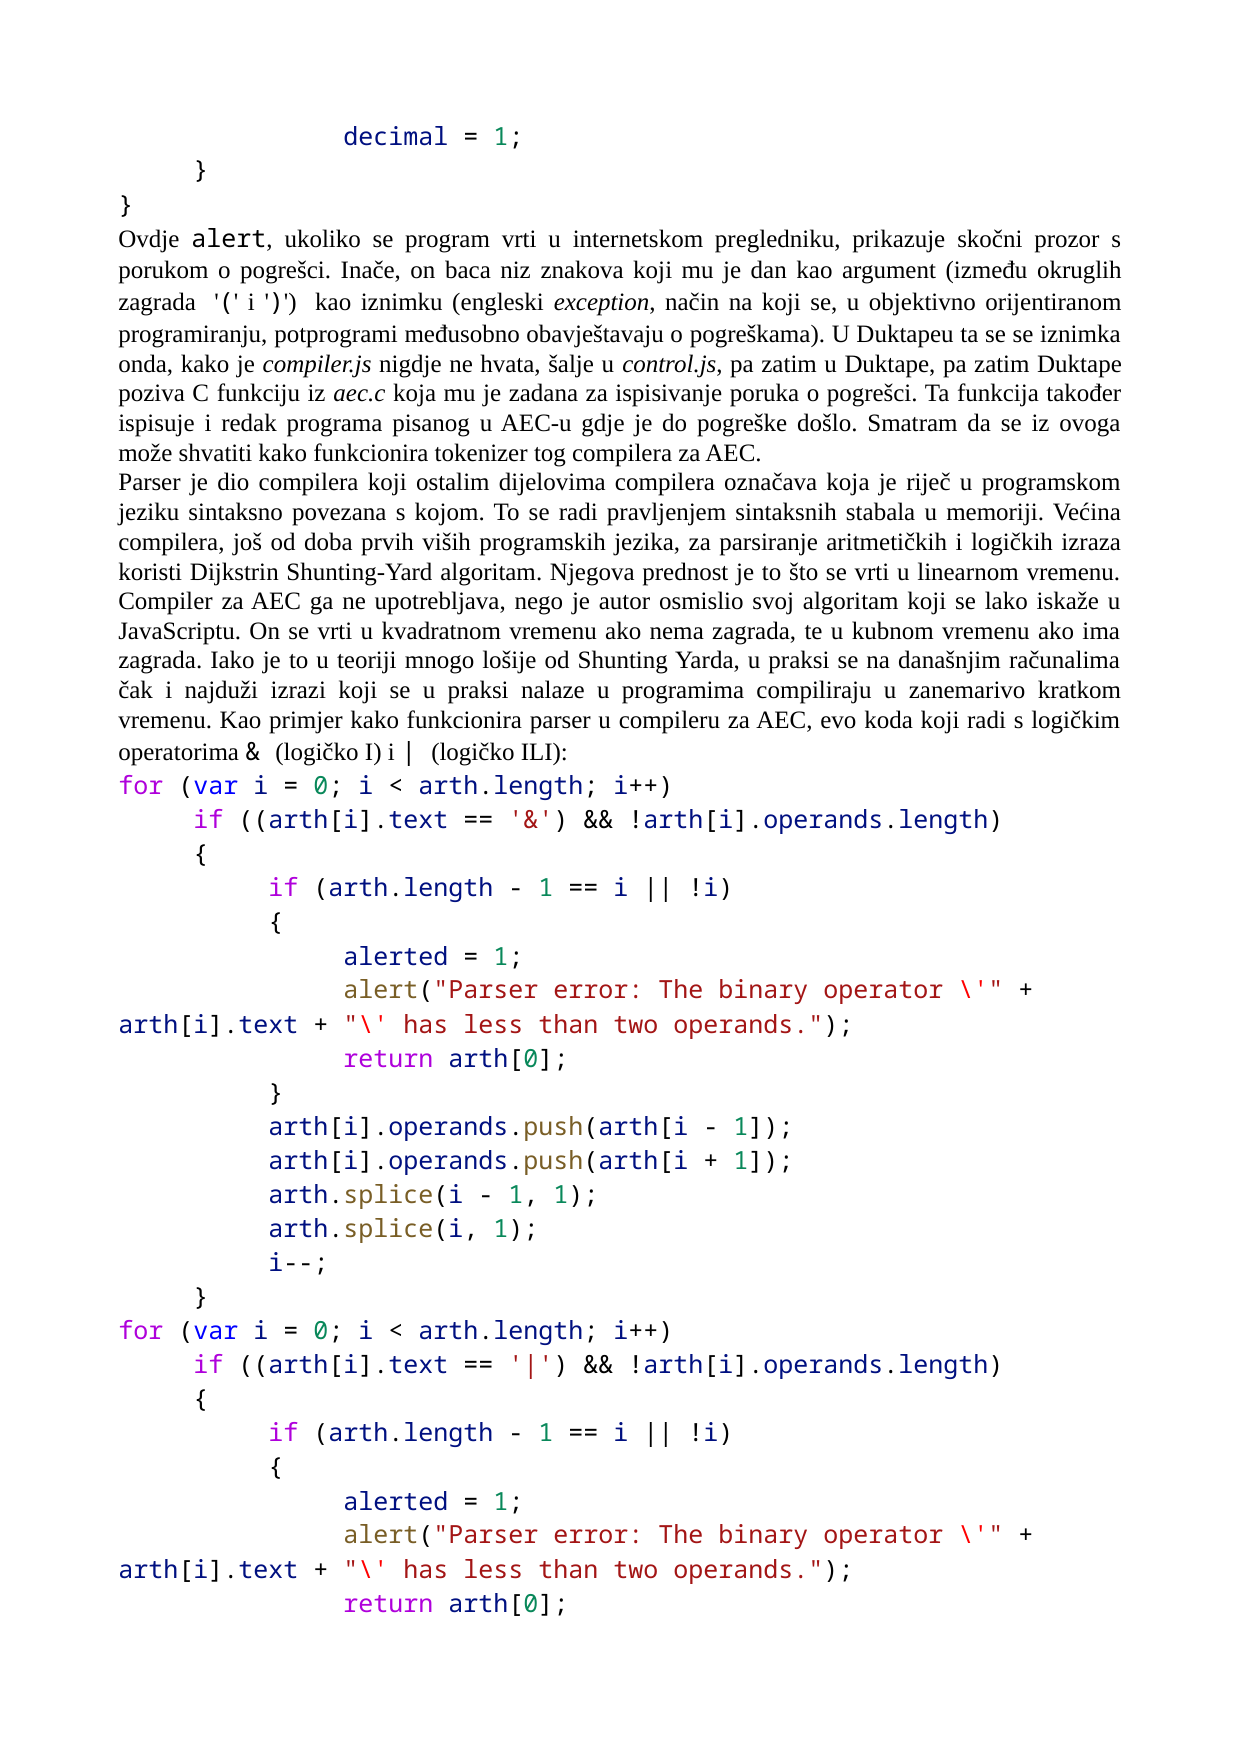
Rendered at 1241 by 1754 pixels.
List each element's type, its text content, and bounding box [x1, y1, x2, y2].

text { [118, 836, 1122, 870]
text if ((arth[i].text == '|') && !arth[i].operands.length) [118, 1347, 1122, 1381]
text { [118, 1449, 1122, 1483]
text return arth[0]; [118, 1585, 1122, 1619]
text decimal = 1; [118, 118, 1122, 152]
text alert("Parser error: The binary operator \'" + arth[i].text + "\' has less than two operands."); [118, 972, 1122, 1040]
text { [118, 1381, 1122, 1415]
text if ((arth[i].text == '&') && !arth[i].operands.length) [118, 802, 1122, 836]
text arth[i].operands.push(arth[i - 1]); [118, 1108, 1122, 1142]
text } [118, 1279, 1122, 1313]
text alerted = 1; [118, 1483, 1122, 1517]
text for (var i = 0; i < arth.length; i++) [118, 768, 1122, 802]
text } [118, 152, 1122, 186]
text return arth[0]; [118, 1040, 1122, 1074]
text arth[i].operands.push(arth[i + 1]); [118, 1142, 1122, 1177]
text if (arth.length - 1 == i || !i) [118, 870, 1122, 904]
text } [118, 186, 1122, 220]
text } [118, 1074, 1122, 1108]
text if (arth.length - 1 == i || !i) [118, 1415, 1122, 1449]
text Parser je dio compilera koji ostalim dijelovima compilera označava koja je riječ u programskom jeziku sintaksno povezana s kojom. To se radi pravljenjem sintaksnih stabala u memoriji. Većina compilera, još od doba prvih viših programskih jezika, za parsiranje aritmetičkih i logičkih izraza koristi Dijkstrin Shunting-Yard algoritam. Njegova prednost je to što se vrti u linearnom vremenu. Compiler za AEC ga ne upotrebljava, nego je autor osmislio svoj algoritam koji se lako iskaže u JavaScriptu. On se vrti u kvadratnom vremenu ako nema zagrada, te u kubnom vremenu ako ima zagrada. Iako je to u teoriji mnogo lošije od Shunting Yarda, u praksi se na današnjim računalima čak i najduži izrazi koji se u praksi nalaze u programima compiliraju u zanemarivo kratkom vremenu. Kao primjer kako funkcionira parser u compileru za AEC, evo koda koji radi s logičkim operatorima & (logičko I) i | (logičko ILI): [118, 467, 1122, 768]
text for (var i = 0; i < arth.length; i++) [118, 1313, 1122, 1347]
text alerted = 1; [118, 938, 1122, 972]
text i--; [118, 1245, 1122, 1279]
text Ovdje alert, ukoliko se program vrti u internetskom pregledniku, prikazuje skočni prozor s porukom o pogrešci. Inače, on baca niz znakova koji mu je dan kao argument (između okruglih zagrada '(' i ')') kao iznimku (engleski exception, način na koji se, u objektivno orijentiranom programiranju, potprogrami međusobno obavještavaju o pogreškama). U Duktapeu ta se se iznimka onda, kako je compiler.js nigdje ne hvata, šalje u control.js, pa zatim u Duktape, pa zatim Duktape poziva C funkciju iz aec.c koja mu je zadana za ispisivanje poruka o pogrešci. Ta funkcija također ispisuje i redak programa pisanog u AEC-u gdje je do pogreške došlo. Smatram da se iz ovoga može shvatiti kako funkcionira tokenizer tog compilera za AEC. [118, 220, 1122, 467]
text arth.splice(i, 1); [118, 1211, 1122, 1245]
text { [118, 904, 1122, 938]
text arth.splice(i - 1, 1); [118, 1177, 1122, 1211]
text alert("Parser error: The binary operator \'" + arth[i].text + "\' has less than two operands."); [118, 1517, 1122, 1585]
